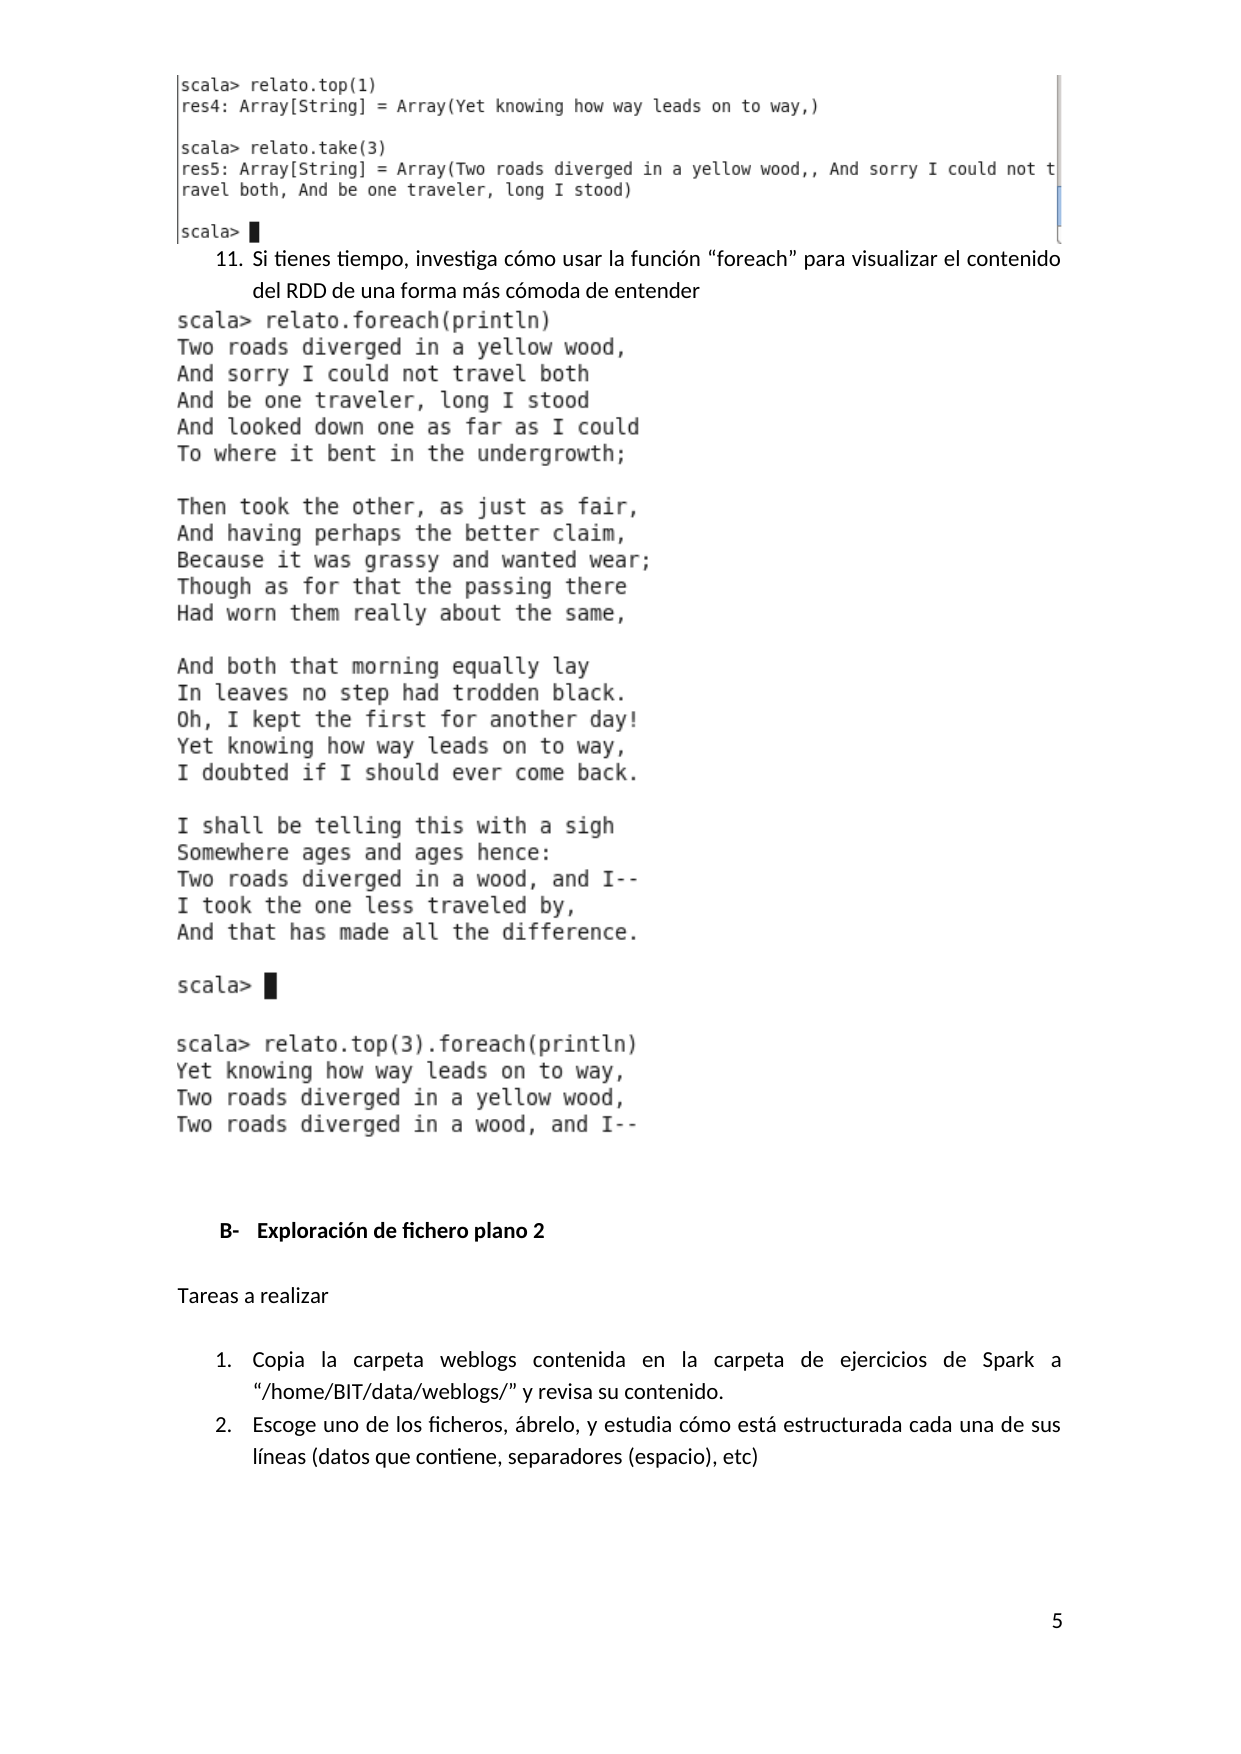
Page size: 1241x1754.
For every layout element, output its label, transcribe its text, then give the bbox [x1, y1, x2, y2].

list Exploración de fichero plano 2 [219, 1217, 1063, 1244]
list Copia la carpeta weblogs contenida en la carpeta de ejercicios de Spark a “/home/BIT/data/weblogs/” y revisa su contenido. [215, 1345, 1063, 1406]
list Si tienes tiempo, investiga cómo usar la función “foreach” para visualizar el contenido del RDD de una forma más cómoda de entender [215, 244, 1063, 304]
text Tareas a realizar [177, 1281, 1063, 1309]
list Escoge uno de los ficheros, ábrelo, y estudia cómo está estructurada cada una de sus líneas (datos que contiene, separadores (espacio), etc) [215, 1410, 1063, 1470]
